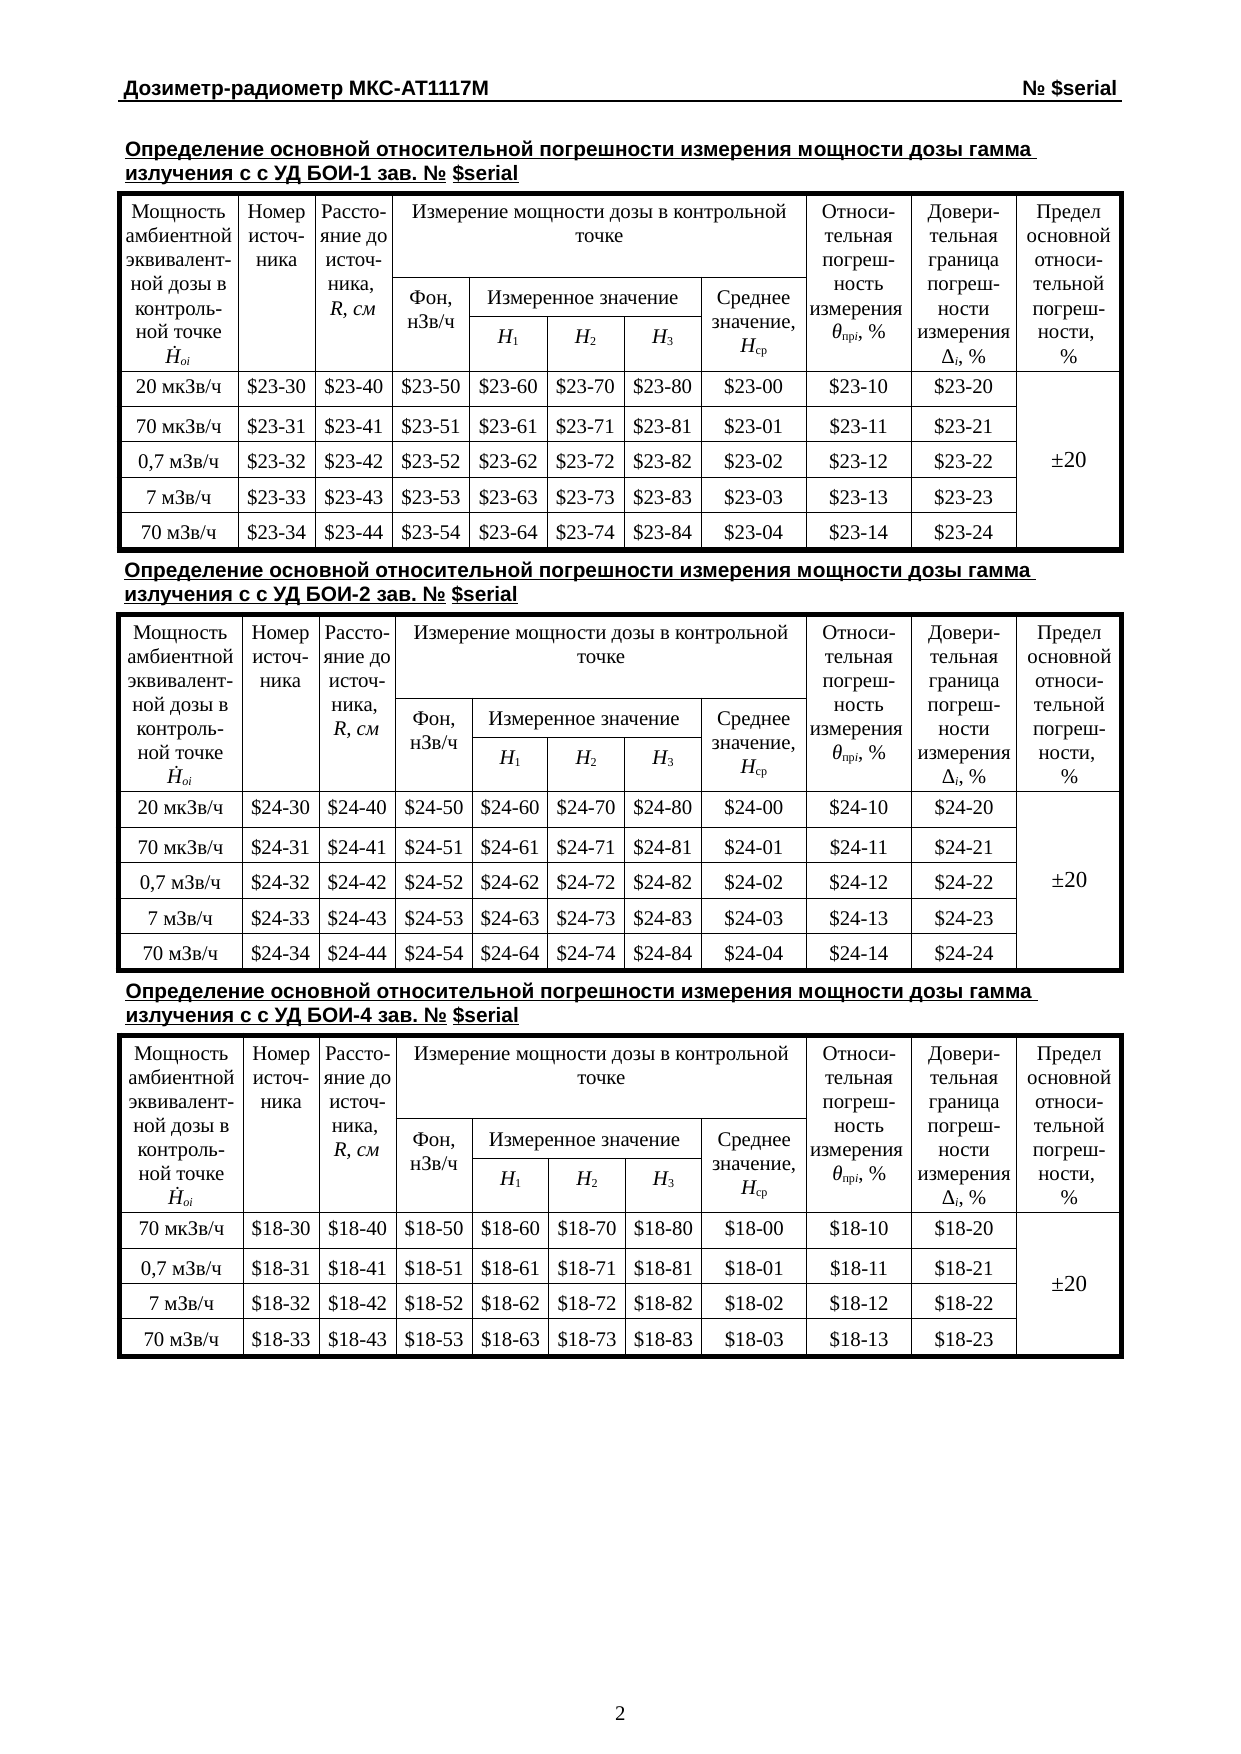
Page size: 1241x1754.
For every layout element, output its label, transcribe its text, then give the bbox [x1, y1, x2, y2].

table_cell $23-21 [912, 407, 1016, 441]
table_cell $18-21 [912, 1249, 1016, 1283]
table_cell Среднее значение, Hср [702, 699, 806, 791]
table_cell $18-23 [912, 1319, 1016, 1353]
table_cell $18-33 [244, 1319, 319, 1353]
table_cell $24-12 [807, 863, 911, 897]
table_cell 70 мЗв/ч [121, 934, 242, 968]
table_cell $23-50 [393, 372, 469, 406]
table_cell 70 мкЗв/ч [121, 828, 242, 862]
table_cell $23-40 [316, 372, 392, 406]
table_cell $18-30 [244, 1213, 319, 1248]
table_cell $24-42 [320, 863, 395, 897]
table_cell $24-40 [320, 792, 395, 827]
table_header Определение основной относительной погрешности измерения мощности дозы гамма излучения с с УД БОИ-1 зав. № $serial [119, 132, 1121, 191]
table_cell H3 [625, 317, 701, 371]
table_cell $24-71 [548, 828, 624, 862]
table_cell Рассто-яние до источ-ника, R, см [320, 1038, 396, 1212]
table_cell $24-13 [807, 899, 911, 933]
table_cell 70 мкЗв/ч [122, 1213, 243, 1248]
table_cell Измерение мощности дозы в контрольной точке [397, 1038, 806, 1118]
table_cell $24-41 [320, 828, 395, 862]
table_cell $23-71 [548, 407, 624, 441]
table_cell Мощность амбиентной эквивалент-ной дозы в контроль-ной точке Ḣoi [122, 196, 238, 371]
table_cell $23-33 [239, 478, 315, 512]
table_cell $18-02 [702, 1284, 806, 1318]
table_cell Среднее значение, Hср [702, 278, 806, 371]
table_cell $18-12 [807, 1284, 911, 1318]
table_cell $18-22 [912, 1284, 1016, 1318]
table_cell $23-83 [625, 478, 701, 512]
table_cell $23-81 [625, 407, 701, 441]
table_cell $24-81 [625, 828, 701, 862]
table_cell $24-43 [320, 899, 395, 933]
table_cell ±20 [1017, 372, 1119, 547]
table_cell $24-80 [625, 792, 701, 827]
table_cell $24-72 [548, 863, 624, 897]
table_cell 7 мЗв/ч [122, 478, 238, 512]
table_cell Номер источ-ника [244, 1038, 319, 1212]
table_cell $24-30 [243, 792, 319, 827]
table_cell $24-84 [625, 934, 701, 968]
table_cell $24-31 [243, 828, 319, 862]
table_cell $24-53 [396, 899, 472, 933]
table_cell $24-21 [912, 828, 1016, 862]
table_cell $23-60 [470, 372, 547, 406]
table_cell 7 мЗв/ч [121, 899, 242, 933]
table_cell $18-51 [397, 1249, 472, 1283]
table_cell $18-01 [702, 1249, 806, 1283]
table_cell H2 [548, 317, 624, 371]
table_cell $24-10 [807, 792, 911, 827]
table_cell $23-44 [316, 513, 392, 547]
table_header Определение основной относительной погрешности измерения мощности дозы гамма излучения с с УД БОИ-4 зав. № $serial [120, 973, 1122, 1033]
table_cell $24-14 [807, 934, 911, 968]
table_cell $18-50 [397, 1213, 472, 1248]
table_cell $23-04 [702, 513, 806, 547]
table_cell $24-00 [702, 792, 806, 827]
table_cell $18-62 [473, 1284, 548, 1318]
table_cell $24-03 [702, 899, 806, 933]
table_cell H2 [549, 1159, 625, 1212]
table_cell $23-41 [316, 407, 392, 441]
table_cell $23-70 [548, 372, 624, 406]
table_cell $23-23 [912, 478, 1016, 512]
table_cell 70 мЗв/ч [122, 1319, 243, 1353]
table_cell $23-11 [807, 407, 911, 441]
table_cell Фон, нЗв/ч [397, 1119, 472, 1212]
table_cell $23-82 [625, 442, 701, 477]
table_cell $24-70 [548, 792, 624, 827]
table_cell $24-52 [396, 863, 472, 897]
table_cell $23-32 [239, 442, 315, 477]
table_cell $23-64 [470, 513, 547, 547]
table_cell Мощность амбиентной эквивалент-ной дозы в контроль-ной точке Ḣoi [121, 617, 242, 791]
table_cell $23-42 [316, 442, 392, 477]
table_cell H3 [625, 738, 701, 791]
table_cell $18-32 [244, 1284, 319, 1318]
table_cell Фон, нЗв/ч [396, 699, 472, 791]
table_cell $24-63 [473, 899, 547, 933]
table_cell Измерение мощности дозы в контрольной точке [396, 617, 806, 697]
table_cell Довери-тельная граница погреш-ности измерения Δi, % [912, 617, 1016, 791]
table_cell $23-14 [807, 513, 911, 547]
table_cell $24-73 [548, 899, 624, 933]
table_cell $18-31 [244, 1249, 319, 1283]
table_cell Рассто-яние до источ-ника, R, см [316, 196, 392, 371]
table_cell $24-62 [473, 863, 547, 897]
table_cell Довери-тельная граница погреш-ности измерения Δi, % [912, 1038, 1016, 1212]
table_cell $23-54 [393, 513, 469, 547]
table_cell $18-43 [320, 1319, 396, 1353]
table_cell $24-22 [912, 863, 1016, 897]
table_cell $24-82 [625, 863, 701, 897]
table_cell 20 мкЗв/ч [121, 792, 242, 827]
table_cell $23-61 [470, 407, 547, 441]
table_cell $23-43 [316, 478, 392, 512]
table_cell 0,7 мЗв/ч [121, 863, 242, 897]
table_cell 7 мЗв/ч [122, 1284, 243, 1318]
table_cell $24-02 [702, 863, 806, 897]
table_cell $24-01 [702, 828, 806, 862]
table_cell $18-73 [549, 1319, 625, 1353]
table_cell $24-20 [912, 792, 1016, 827]
table_cell $23-10 [807, 372, 911, 406]
table_cell $24-61 [473, 828, 547, 862]
table_cell 0,7 мЗв/ч [122, 1249, 243, 1283]
table_cell $24-11 [807, 828, 911, 862]
table_cell $23-22 [912, 442, 1016, 477]
table_cell $23-12 [807, 442, 911, 477]
table_cell $18-20 [912, 1213, 1016, 1248]
table_cell $18-53 [397, 1319, 472, 1353]
table_cell $24-32 [243, 863, 319, 897]
table_cell $23-52 [393, 442, 469, 477]
table_cell $23-13 [807, 478, 911, 512]
table_cell $23-63 [470, 478, 547, 512]
table_cell $24-74 [548, 934, 624, 968]
table_cell $18-00 [702, 1213, 806, 1248]
table_cell $18-41 [320, 1249, 396, 1283]
table_header Определение основной относительной погрешности измерения мощности дозы гамма излучения с с УД БОИ-2 зав. № $serial [118, 553, 1122, 612]
table_cell Мощность амбиентной эквивалент-ной дозы в контроль-ной точке Ḣoi [122, 1038, 243, 1212]
table_cell $24-33 [243, 899, 319, 933]
table_cell $23-02 [702, 442, 806, 477]
table_cell $24-23 [912, 899, 1016, 933]
table_cell Относи-тельная погреш-ность измерения θпрi, % [807, 196, 911, 371]
table_cell $23-80 [625, 372, 701, 406]
table_cell H1 [473, 738, 547, 791]
table_cell $23-51 [393, 407, 469, 441]
table_cell Измеренное значение [473, 1119, 701, 1158]
table_cell $23-72 [548, 442, 624, 477]
table_cell Довери-тельная граница погреш-ности измерения Δi, % [912, 196, 1016, 371]
table_cell 70 мЗв/ч [122, 513, 238, 547]
table_cell $23-53 [393, 478, 469, 512]
table_cell H2 [548, 738, 624, 791]
table_cell $18-83 [626, 1319, 701, 1353]
table_cell Предел основной относи-тельной погреш-ности, % [1017, 1038, 1119, 1212]
table_cell Относи-тельная погреш-ность измерения θпрi, % [807, 1038, 911, 1212]
table_cell H3 [626, 1159, 701, 1212]
table_cell $23-73 [548, 478, 624, 512]
table_cell $23-03 [702, 478, 806, 512]
table_cell $24-04 [702, 934, 806, 968]
table_cell Предел основной относи-тельной погреш-ности, % [1017, 617, 1119, 791]
table_cell H1 [473, 1159, 548, 1212]
table_cell 0,7 мЗв/ч [122, 442, 238, 477]
table_cell $23-31 [239, 407, 315, 441]
table_cell Измерение мощности дозы в контрольной точке [393, 196, 806, 277]
table_cell $24-60 [473, 792, 547, 827]
table_cell $24-83 [625, 899, 701, 933]
table_cell $24-64 [473, 934, 547, 968]
table_cell 20 мкЗв/ч [122, 372, 238, 406]
table_cell H1 [470, 317, 547, 371]
table_cell $23-00 [702, 372, 806, 406]
table_cell ±20 [1017, 1213, 1119, 1353]
table_cell Измеренное значение [470, 278, 701, 316]
table_cell $18-70 [549, 1213, 625, 1248]
table_cell $24-54 [396, 934, 472, 968]
table_cell Фон, нЗв/ч [393, 278, 469, 371]
table_cell Измеренное значение [473, 699, 701, 737]
table_cell Номер источ-ника [243, 617, 319, 791]
table_cell $18-10 [807, 1213, 911, 1248]
table_cell $24-24 [912, 934, 1016, 968]
table_cell $24-44 [320, 934, 395, 968]
table_cell $23-24 [912, 513, 1016, 547]
table_cell $24-51 [396, 828, 472, 862]
table_cell Среднее значение, Hср [702, 1119, 806, 1212]
table_cell $18-60 [473, 1213, 548, 1248]
table_cell $23-62 [470, 442, 547, 477]
table_cell $24-50 [396, 792, 472, 827]
table_cell $23-84 [625, 513, 701, 547]
table_cell $18-71 [549, 1249, 625, 1283]
table_cell $18-03 [702, 1319, 806, 1353]
table_cell $18-81 [626, 1249, 701, 1283]
table_cell $18-11 [807, 1249, 911, 1283]
table_cell $18-42 [320, 1284, 396, 1318]
table_cell $18-80 [626, 1213, 701, 1248]
table_cell $18-82 [626, 1284, 701, 1318]
table_cell Рассто-яние до источ-ника, R, см [320, 617, 395, 791]
table_cell $18-63 [473, 1319, 548, 1353]
table_cell $24-34 [243, 934, 319, 968]
table_cell $18-40 [320, 1213, 396, 1248]
table_cell 70 мкЗв/ч [122, 407, 238, 441]
table_cell $23-30 [239, 372, 315, 406]
table_cell Номер источ-ника [239, 196, 315, 371]
table_cell $23-34 [239, 513, 315, 547]
table_cell $18-52 [397, 1284, 472, 1318]
table_cell $18-13 [807, 1319, 911, 1353]
table_cell $18-61 [473, 1249, 548, 1283]
table_cell Относи-тельная погреш-ность измерения θпрi, % [807, 617, 911, 791]
table_cell $23-01 [702, 407, 806, 441]
table_cell $23-74 [548, 513, 624, 547]
table_cell $23-20 [912, 372, 1016, 406]
table_cell ±20 [1017, 792, 1119, 968]
table_cell $18-72 [549, 1284, 625, 1318]
table_cell Предел основной относи-тельной погреш-ности, % [1017, 196, 1119, 371]
